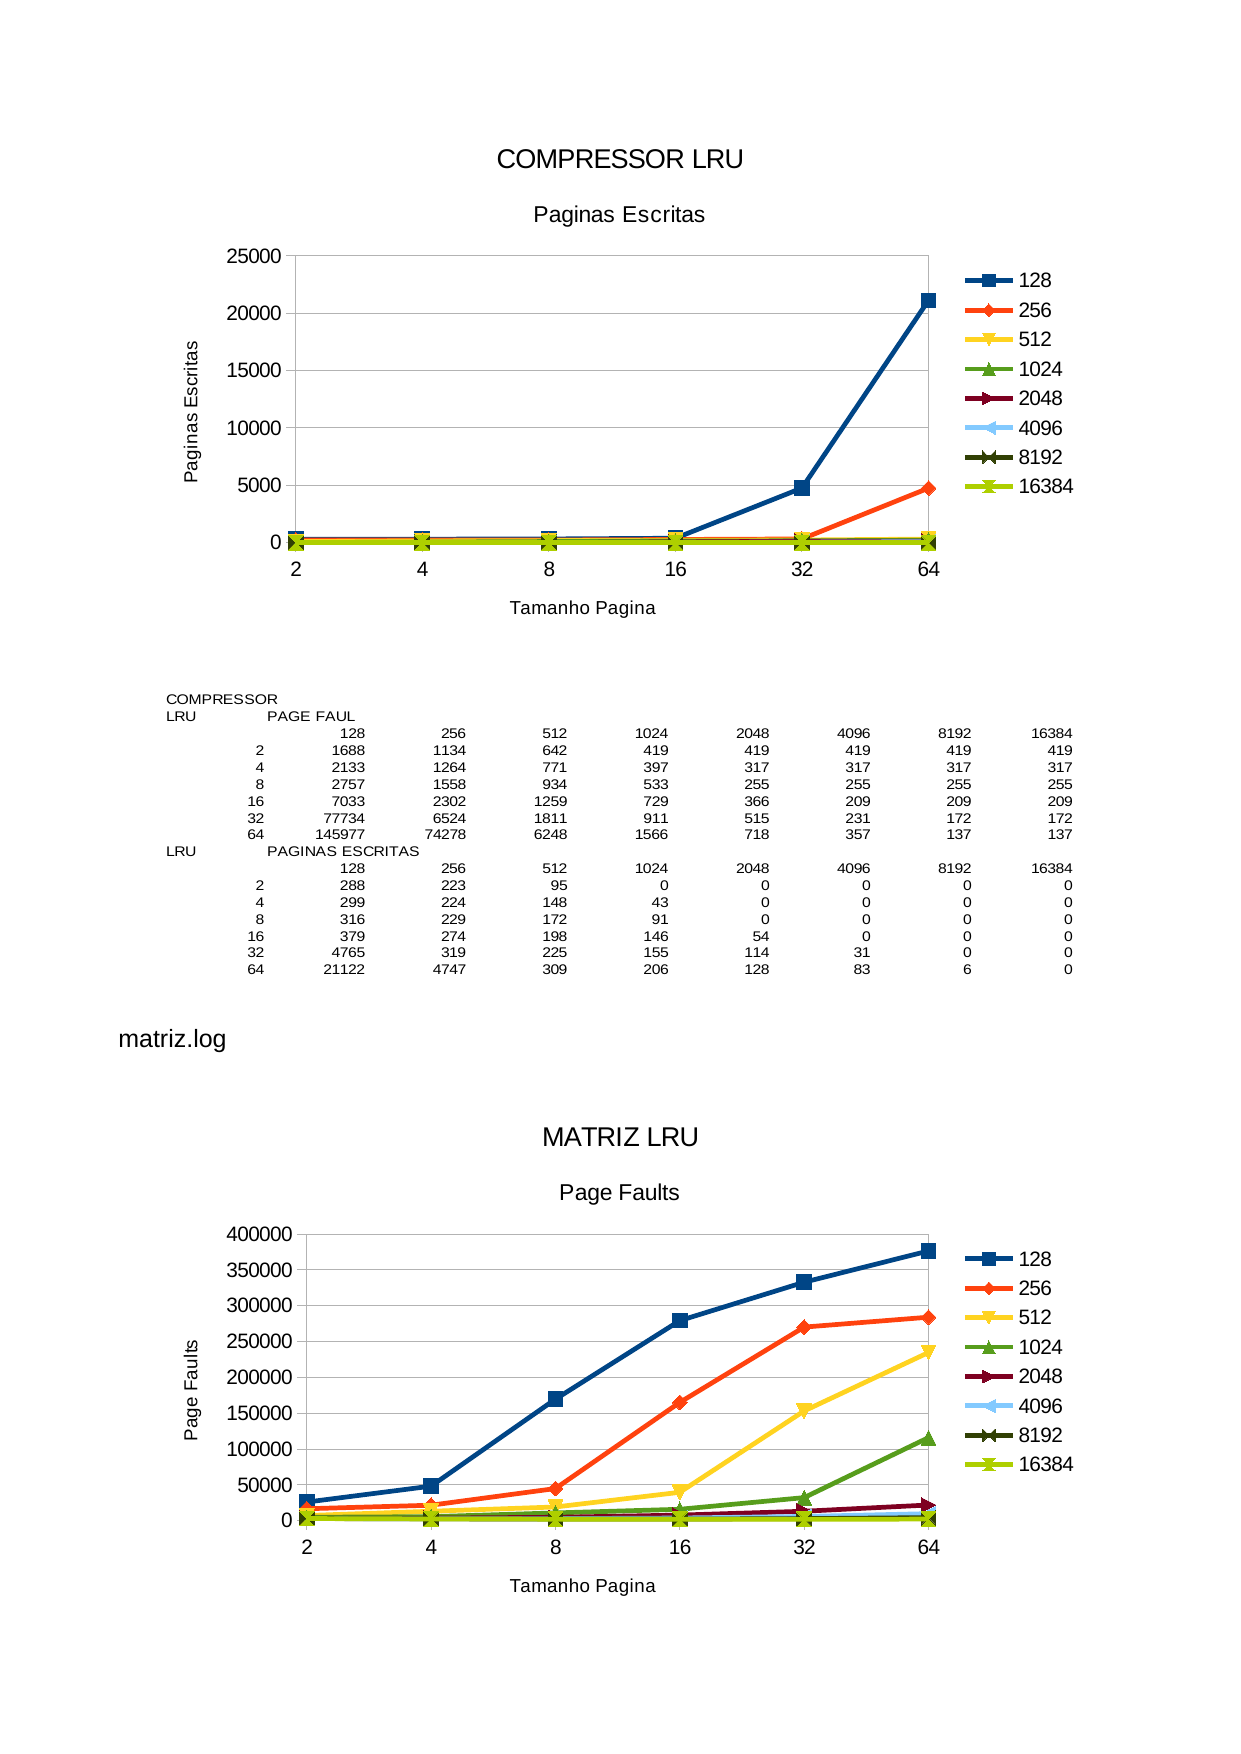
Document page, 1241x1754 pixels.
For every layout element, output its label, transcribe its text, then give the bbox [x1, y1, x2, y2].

text matriz.log [118, 1024, 1122, 1053]
